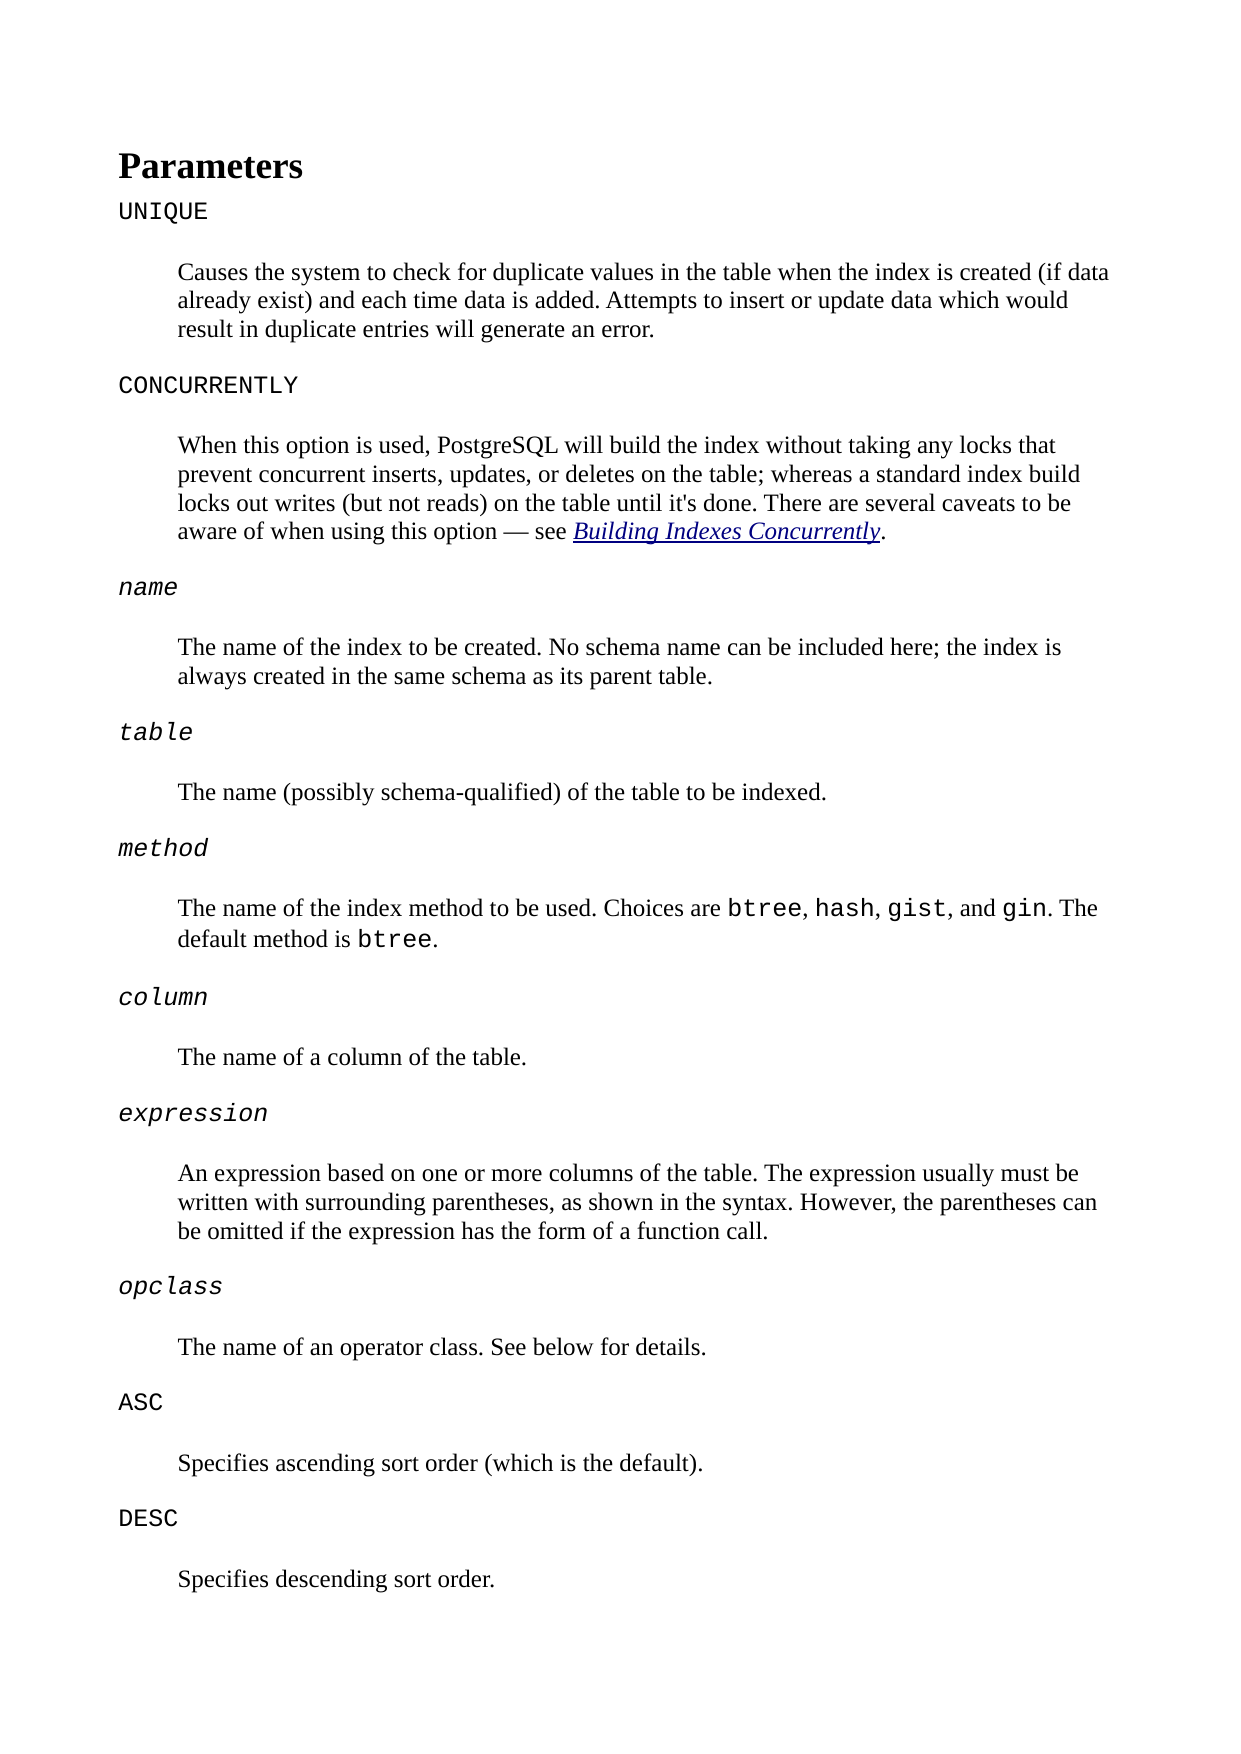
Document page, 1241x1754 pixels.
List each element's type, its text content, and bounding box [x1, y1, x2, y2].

subtitle opclass [118, 1274, 1122, 1302]
list The name of the index method to be used. Choices are btree, hash, gist, and gin. The default method is btree. [177, 893, 1122, 955]
list The name of the index to be created. No schema name can be included here; the index is always created in the same schema as its parent table. [177, 632, 1122, 690]
subtitle CONCURRENTLY [118, 372, 1122, 401]
subtitle UNIQUE [118, 199, 1122, 227]
subtitle DESC [118, 1506, 1122, 1534]
list Specifies ascending sort order (which is the default). [177, 1448, 1122, 1477]
list The name of a column of the table. [177, 1042, 1122, 1071]
list Specifies descending sort order. [177, 1564, 1122, 1593]
subtitle table [118, 719, 1122, 748]
subtitle ASC [118, 1390, 1122, 1418]
list An expression based on one or more columns of the table. The expression usually must be written with surrounding parentheses, as shown in the syntax. However, the parentheses can be omitted if the expression has the form of a function call. [177, 1158, 1122, 1244]
list The name of an operator class. See below for details. [177, 1332, 1122, 1361]
subtitle Parameters [118, 143, 1122, 186]
subtitle expression [118, 1100, 1122, 1129]
list Causes the system to check for duplicate values in the table when the index is created (if data already exist) and each time data is added. Attempts to insert or update data which would result in duplicate entries will generate an error. [177, 257, 1122, 343]
list The name (possibly schema-qualified) of the table to be indexed. [177, 777, 1122, 806]
subtitle column [118, 984, 1122, 1013]
subtitle method [118, 835, 1122, 864]
subtitle name [118, 574, 1122, 603]
list When this option is used, PostgreSQL will build the index without taking any locks that prevent concurrent inserts, updates, or deletes on the table; whereas a standard index build locks out writes (but not reads) on the table until it's done. There are several caveats to be aware of when using this option — see Building Indexes Concurrently. [177, 430, 1122, 545]
